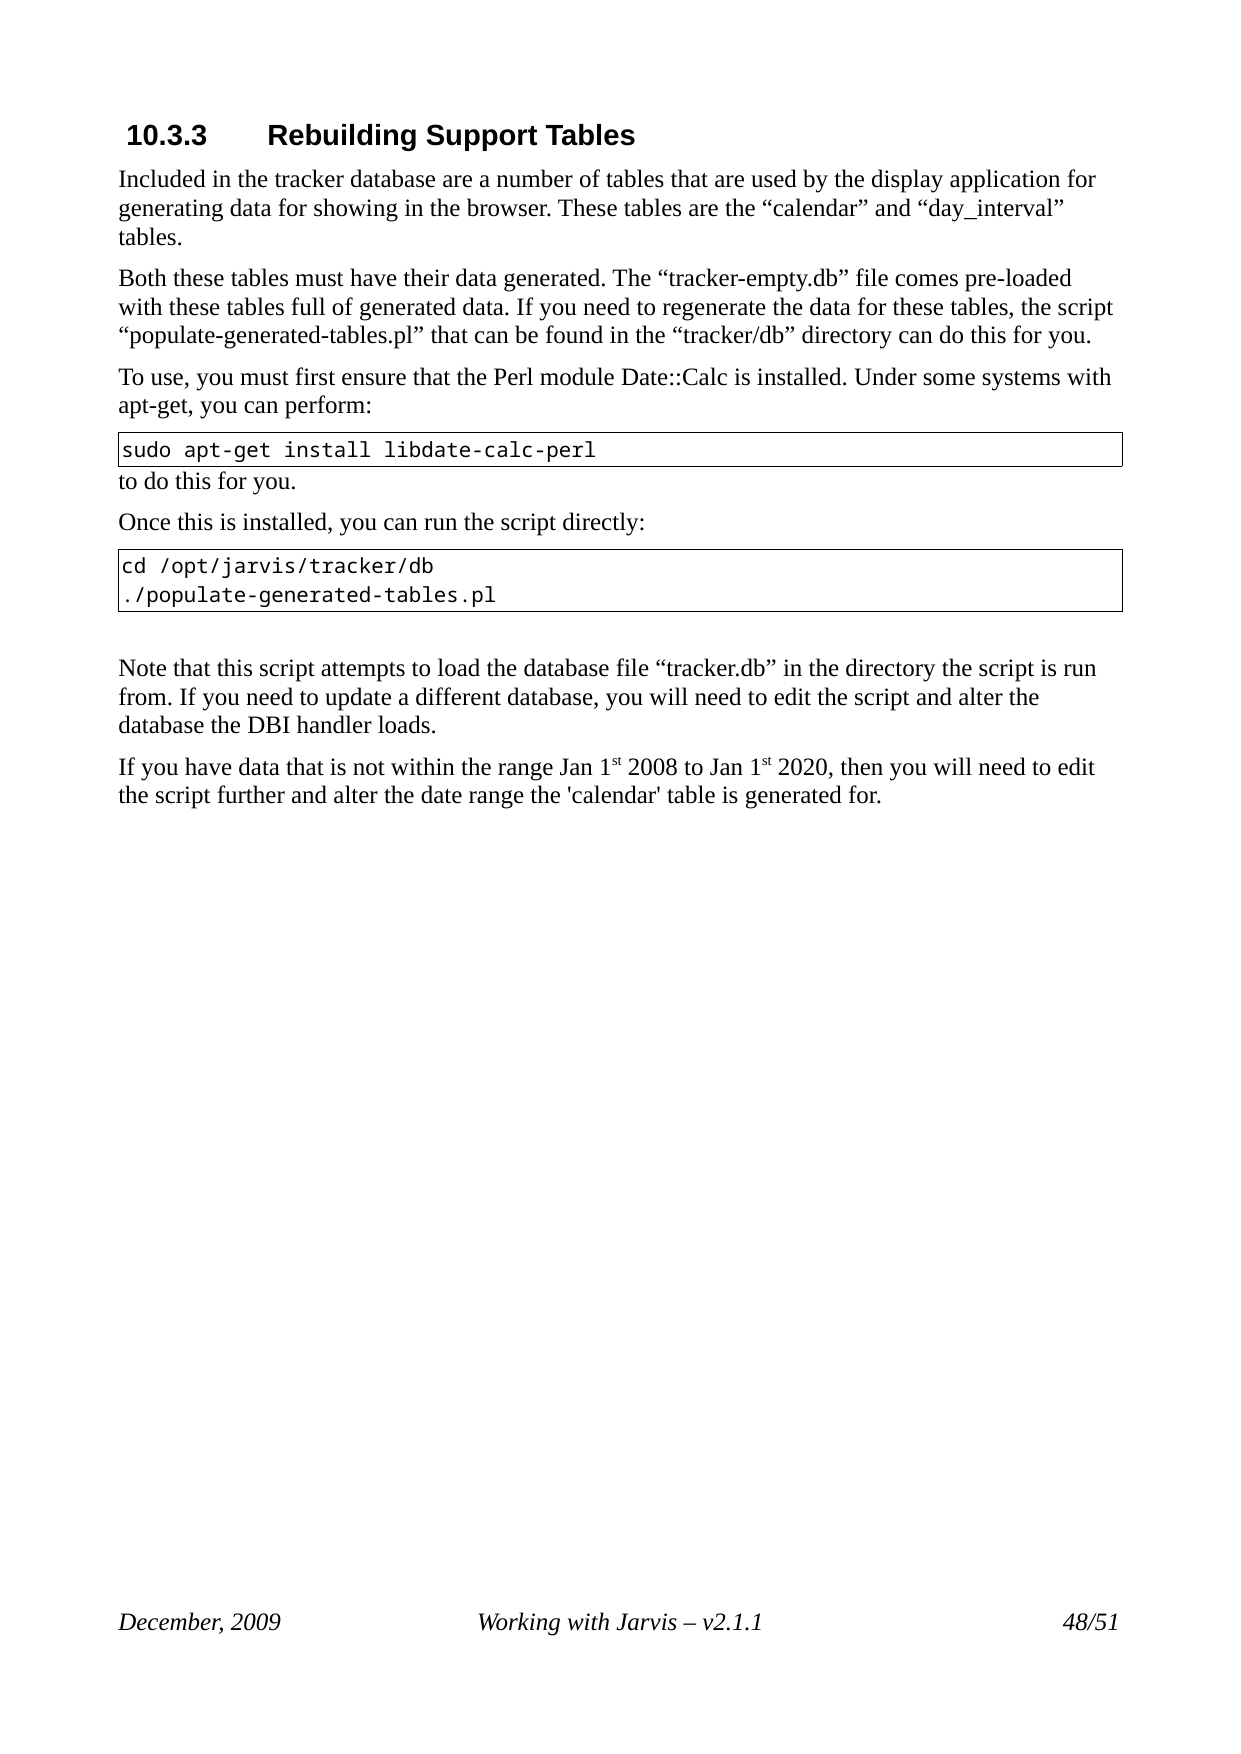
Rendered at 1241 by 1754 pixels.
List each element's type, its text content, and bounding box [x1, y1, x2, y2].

text cd /opt/jarvis/tracker/db [119, 550, 1122, 577]
text Note that this script attempts to load the database file “tracker.db” in the directory the script is run from. If you need to update a different database, you will need to edit the script and alter the database the DBI handler loads. [118, 653, 1122, 739]
text ./populate-generated-tables.pl [119, 577, 1122, 611]
text To use, you must first ensure that the Perl module Date::Calc is installed. Under some systems with apt-get, you can perform: [118, 362, 1122, 419]
text to do this for you. [118, 467, 1122, 495]
text sudo apt-get install libdate-calc-perl [119, 433, 1122, 466]
text If you have data that is not within the range Jan 1st 2008 to Jan 1st 2020, then you will need to edit the script further and alter the date range the 'calendar' table is generated for. [118, 752, 1122, 809]
text Both these tables must have their data generated. The “tracker-empty.db” file comes pre-loaded with these tables full of generated data. If you need to regenerate the data for these tables, the script “populate-generated-tables.pl” that can be found in the “tracker/db” directory can do this for you. [118, 263, 1122, 349]
text Included in the tracker database are a number of tables that are used by the display application for generating data for showing in the browser. These tables are the “calendar” and “day_interval” tables. [118, 164, 1122, 250]
subtitle Rebuilding Support Tables [118, 118, 1122, 152]
text Once this is installed, you can run the script directly: [118, 507, 1122, 536]
